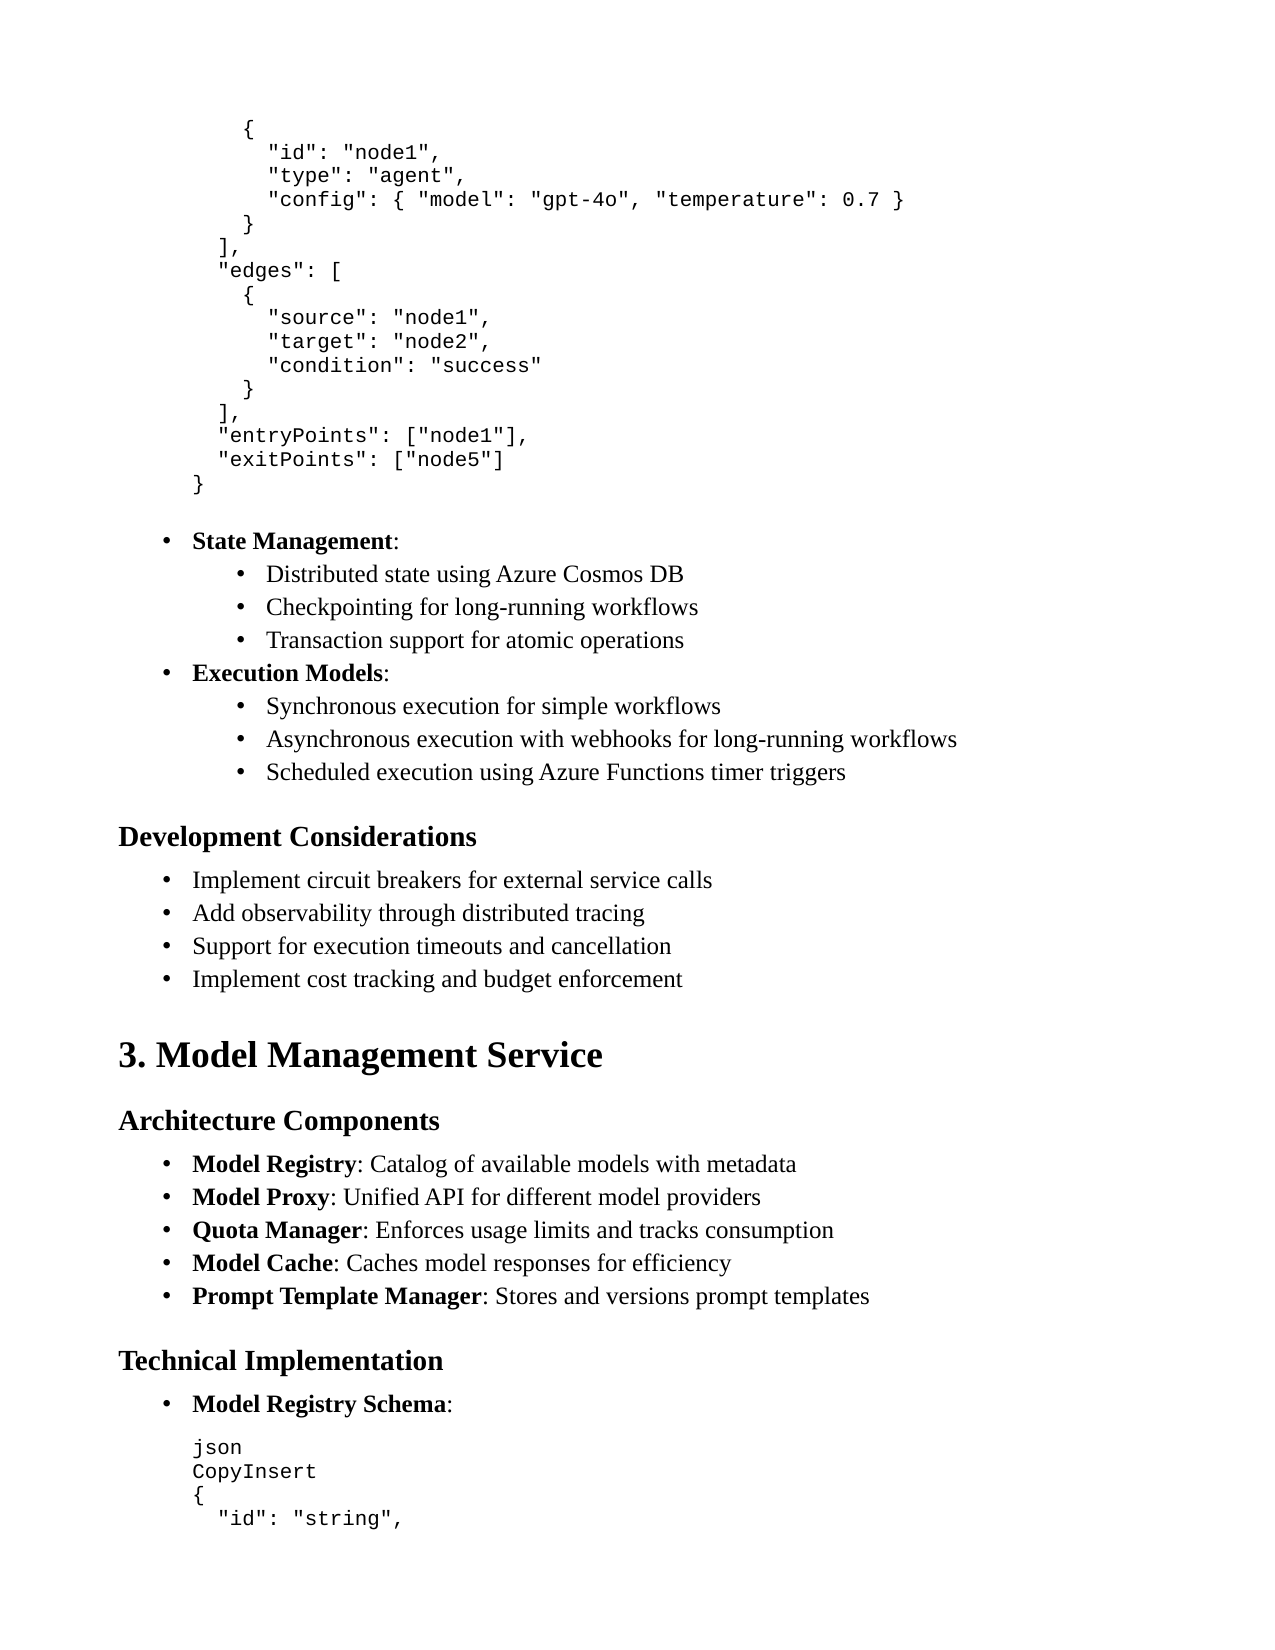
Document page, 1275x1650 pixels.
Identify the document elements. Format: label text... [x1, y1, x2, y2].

list } [162, 213, 1157, 236]
subtitle Technical Implementation [118, 1343, 1157, 1377]
list "condition": "success" [162, 354, 1157, 378]
list State Management: [162, 526, 1157, 555]
list { [162, 118, 1157, 142]
list Model Registry: Catalog of available models with metadata [162, 1149, 1157, 1178]
list "entryPoints": ["node1"], [162, 426, 1157, 449]
list ], [162, 402, 1157, 426]
list { [162, 1484, 1157, 1508]
list { [162, 284, 1157, 307]
list Transaction support for atomic operations [236, 625, 1157, 654]
list "target": "node2", [162, 331, 1157, 354]
subtitle Development Considerations [118, 819, 1157, 853]
list "id": "node1", [162, 142, 1157, 165]
list Model Proxy: Unified API for different model providers [162, 1182, 1157, 1211]
list Prompt Template Manager: Stores and versions prompt templates [162, 1281, 1157, 1310]
list Synchronous execution for simple workflows [236, 691, 1157, 720]
list Model Registry Schema: [162, 1389, 1157, 1418]
list Implement cost tracking and budget enforcement [162, 964, 1157, 993]
list "config": { "model": "gpt-4o", "temperature": 0.7 } [162, 189, 1157, 213]
list Model Cache: Caches model responses for efficiency [162, 1248, 1157, 1277]
list Scheduled execution using Azure Functions timer triggers [236, 757, 1157, 786]
list "id": "string", [162, 1508, 1157, 1532]
subtitle Architecture Components [118, 1103, 1157, 1137]
list Distributed state using Azure Cosmos DB [236, 559, 1157, 588]
list CopyInsert [162, 1461, 1157, 1484]
list } [162, 473, 1157, 496]
list Checkpointing for long-running workflows [236, 592, 1157, 621]
list Execution Models: [162, 658, 1157, 687]
list "edges": [ [162, 260, 1157, 284]
list "exitPoints": ["node5"] [162, 449, 1157, 473]
list Add observability through distributed tracing [162, 898, 1157, 927]
subtitle 3. Model Management Service [118, 1033, 1157, 1076]
list Asynchronous execution with webhooks for long-running workflows [236, 724, 1157, 753]
list Support for execution timeouts and cancellation [162, 931, 1157, 960]
list Quota Manager: Enforces usage limits and tracks consumption [162, 1215, 1157, 1244]
list Implement circuit breakers for external service calls [162, 865, 1157, 894]
list } [162, 378, 1157, 402]
list "source": "node1", [162, 307, 1157, 331]
list ], [162, 236, 1157, 260]
list "type": "agent", [162, 165, 1157, 189]
list json [162, 1437, 1157, 1461]
